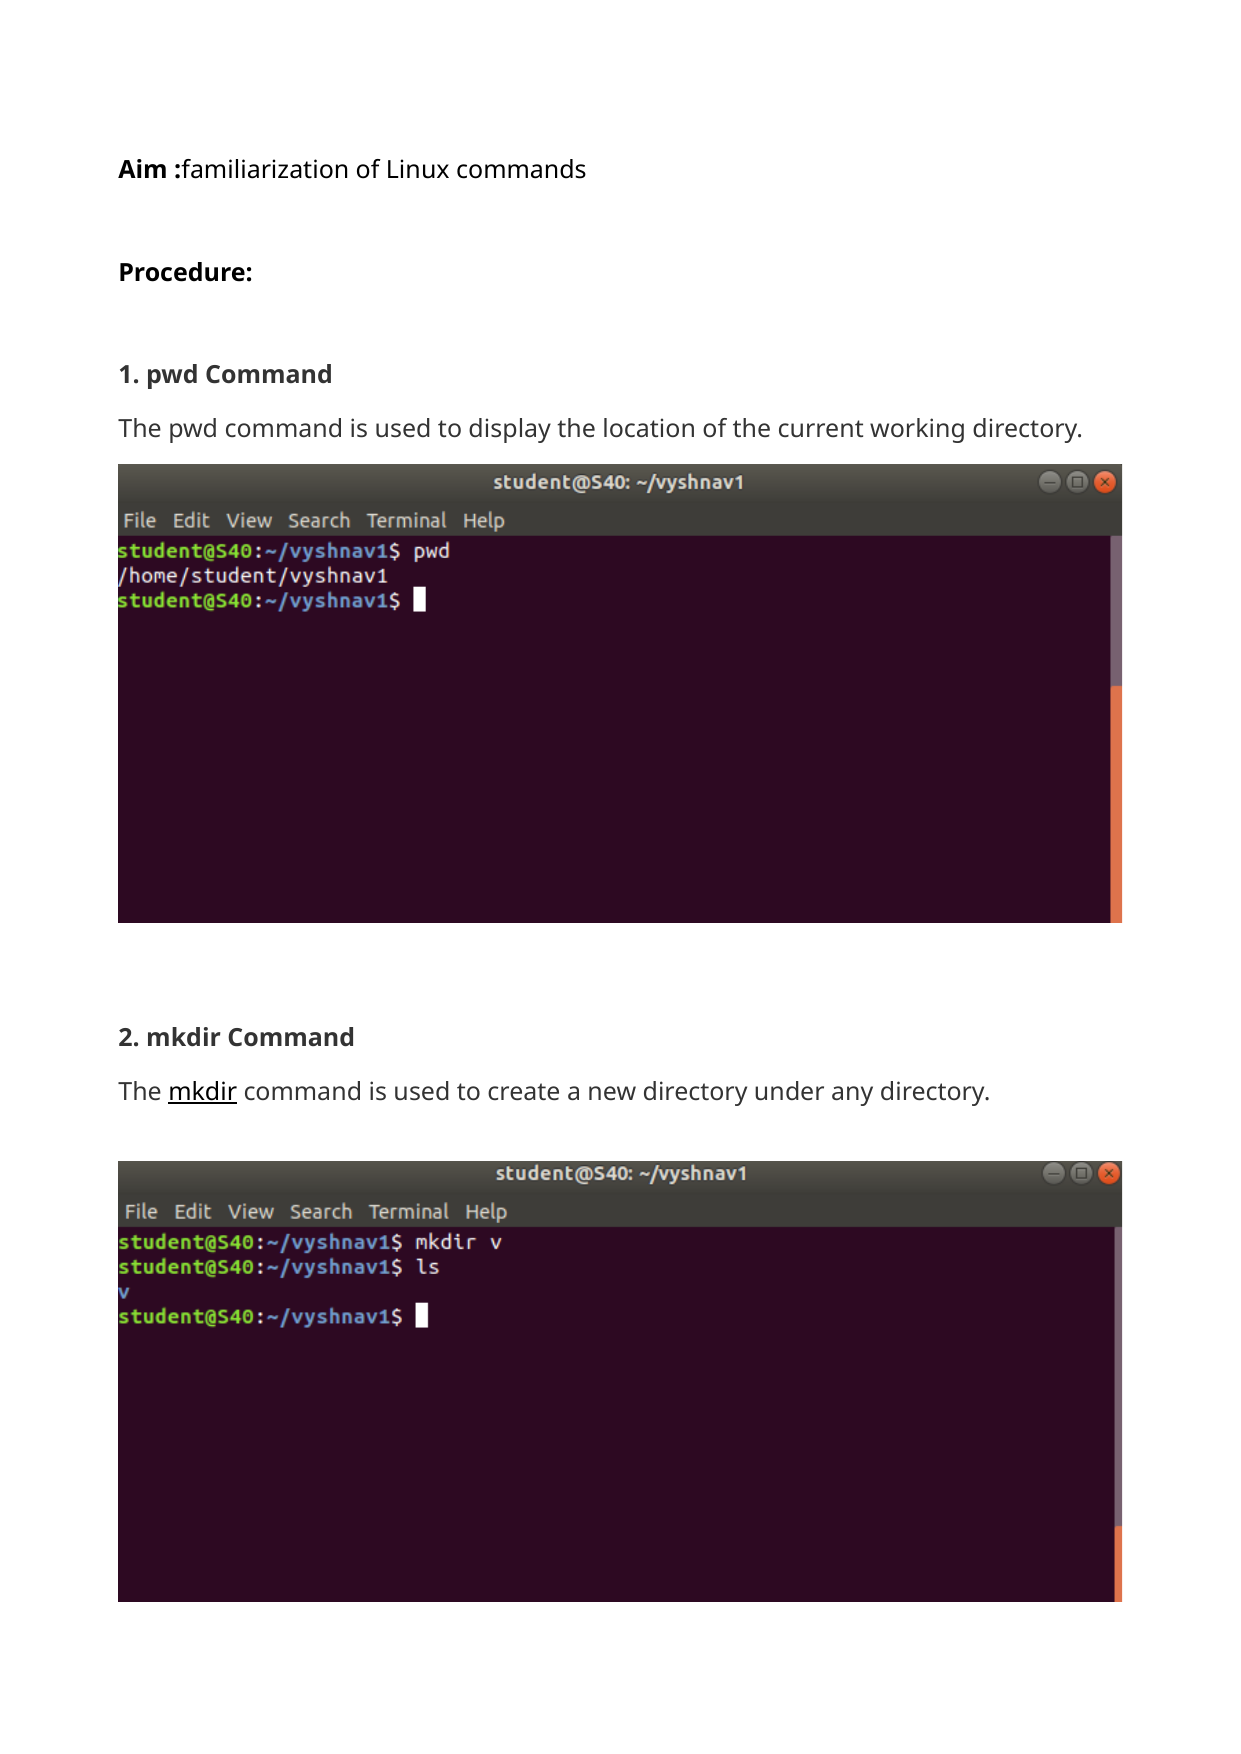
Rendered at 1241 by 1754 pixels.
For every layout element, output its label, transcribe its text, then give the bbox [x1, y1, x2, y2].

text Procedure: [118, 254, 1122, 288]
text The mkdir command is used to create a new directory under any directory. [118, 1073, 1122, 1107]
picture [118, 1161, 1123, 1602]
text Aim :familiarization of Linux commands [118, 152, 1122, 186]
text 1. pwd Command [118, 357, 1122, 391]
text The pwd command is used to display the location of the current working directory. [118, 410, 1122, 444]
picture [118, 464, 1123, 923]
text 2. mkdir Command [118, 1019, 1122, 1054]
